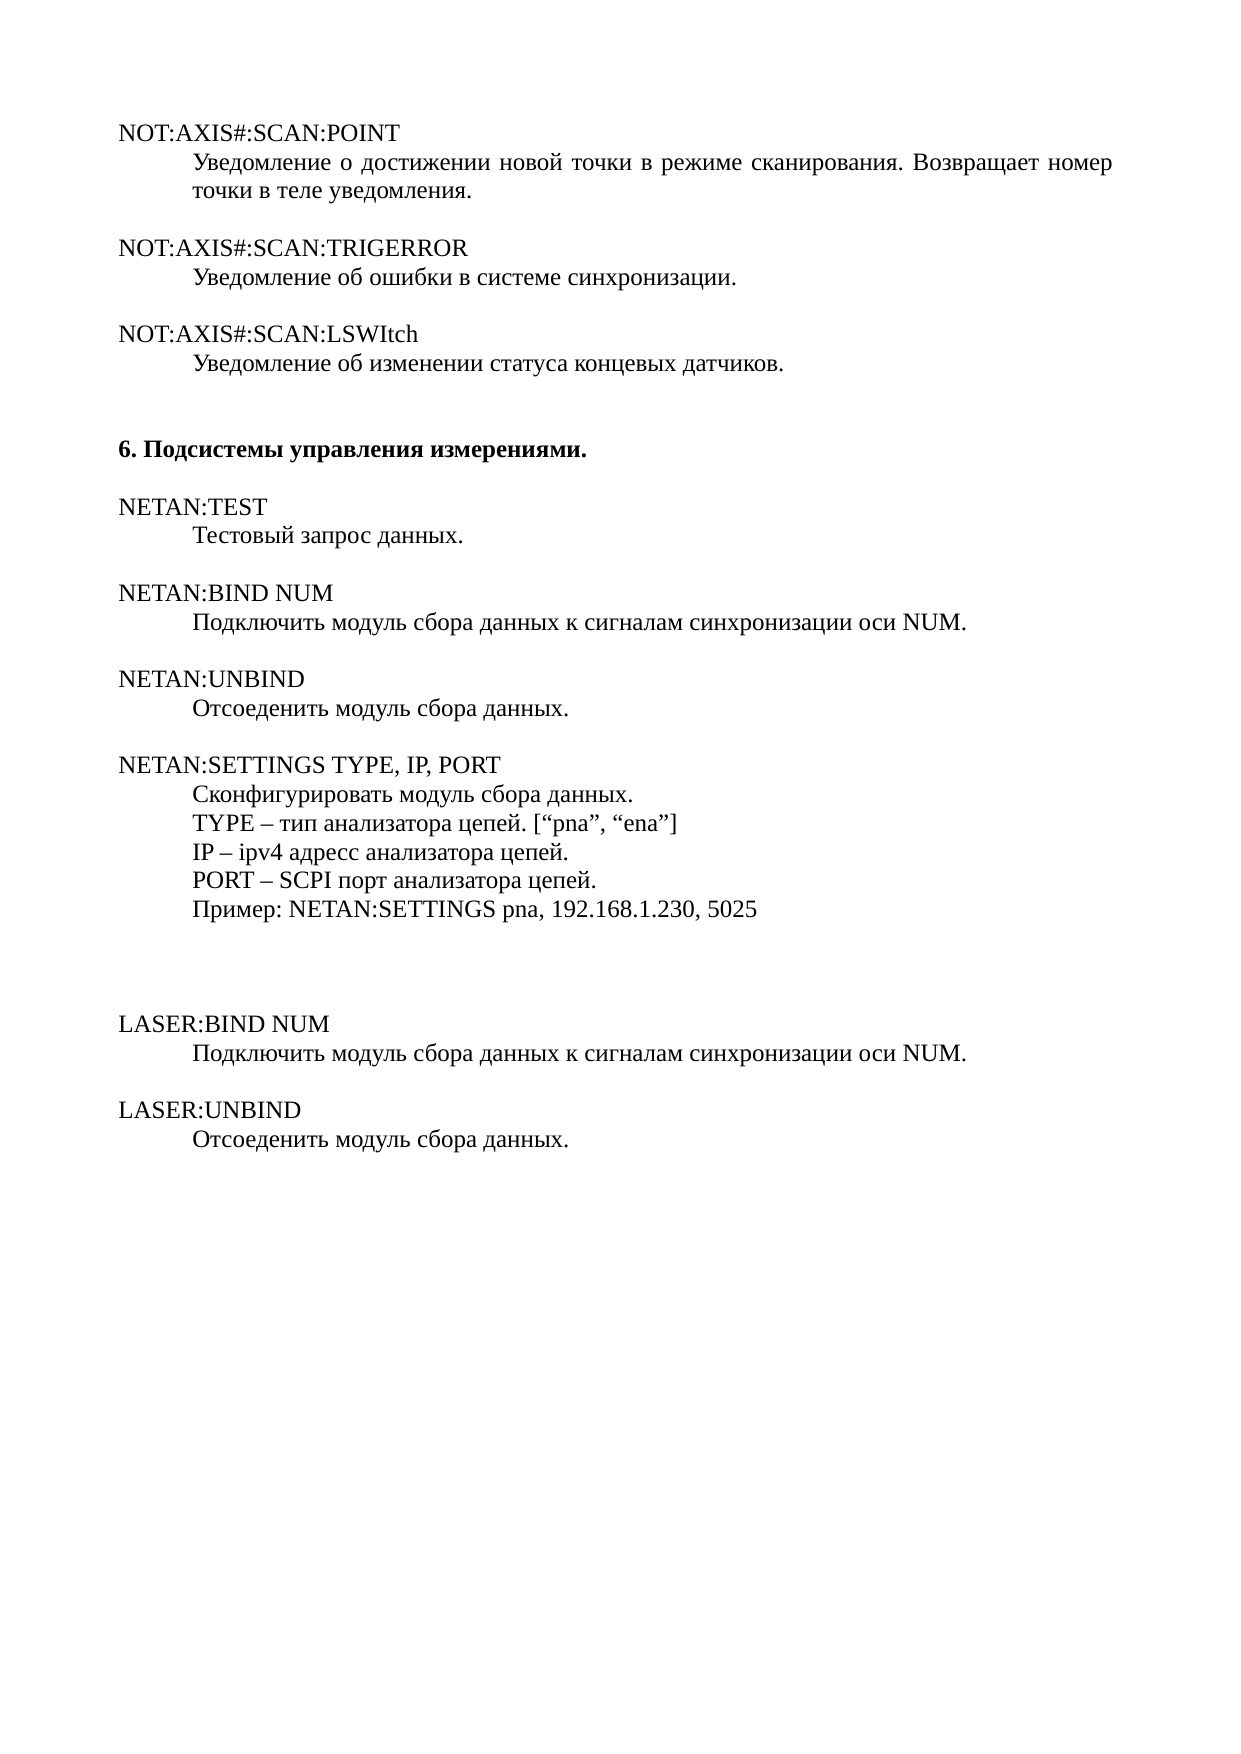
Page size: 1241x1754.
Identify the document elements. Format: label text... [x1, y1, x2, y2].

text IP – ipv4 адресс анализатора цепей. [118, 837, 1122, 866]
text NETAN:SETTINGS TYPE, IP, PORT [118, 751, 1122, 779]
text Отсоеденить модуль сбора данных. [118, 1124, 1122, 1153]
text Тестовый запрос данных. [118, 521, 1122, 549]
text NOT:AXIS#:SCAN:TRIGERROR [118, 233, 1122, 262]
text Сконфигурировать модуль сбора данных. [118, 779, 1122, 808]
text Подключить модуль сбора данных к сигналам синхронизации оси NUM. [118, 1038, 1122, 1067]
text LASER:UNBIND [118, 1096, 1122, 1124]
text NOT:AXIS#:SCAN:POINT [118, 118, 1122, 147]
text PORT – SCPI порт анализатора цепей. [118, 866, 1122, 894]
text NETAN:TEST [118, 492, 1122, 521]
text Пример: NETAN:SETTINGS pna, 192.168.1.230, 5025 [118, 894, 1122, 923]
text TYPE – тип анализатора цепей. [“pna”, “ena”] [118, 808, 1122, 837]
text Уведомление об изменении статуса концевых датчиков. [118, 348, 1122, 377]
text 6. Подсистемы управления измерениями. [118, 434, 1122, 463]
text Уведомление об ошибки в системе синхронизации. [118, 262, 1122, 291]
text Отсоеденить модуль сбора данных. [118, 693, 1122, 722]
text LASER:BIND NUM [118, 1009, 1122, 1038]
text Подключить модуль сбора данных к сигналам синхронизации оси NUM. [118, 607, 1122, 636]
text NETAN:UNBIND [118, 664, 1122, 693]
text Уведомление о достижении новой точки в режиме сканирования. Возвращает номер точки в теле уведомления. [118, 147, 1122, 204]
text NOT:AXIS#:SCAN:LSWItch [118, 319, 1122, 348]
text NETAN:BIND NUM [118, 578, 1122, 607]
